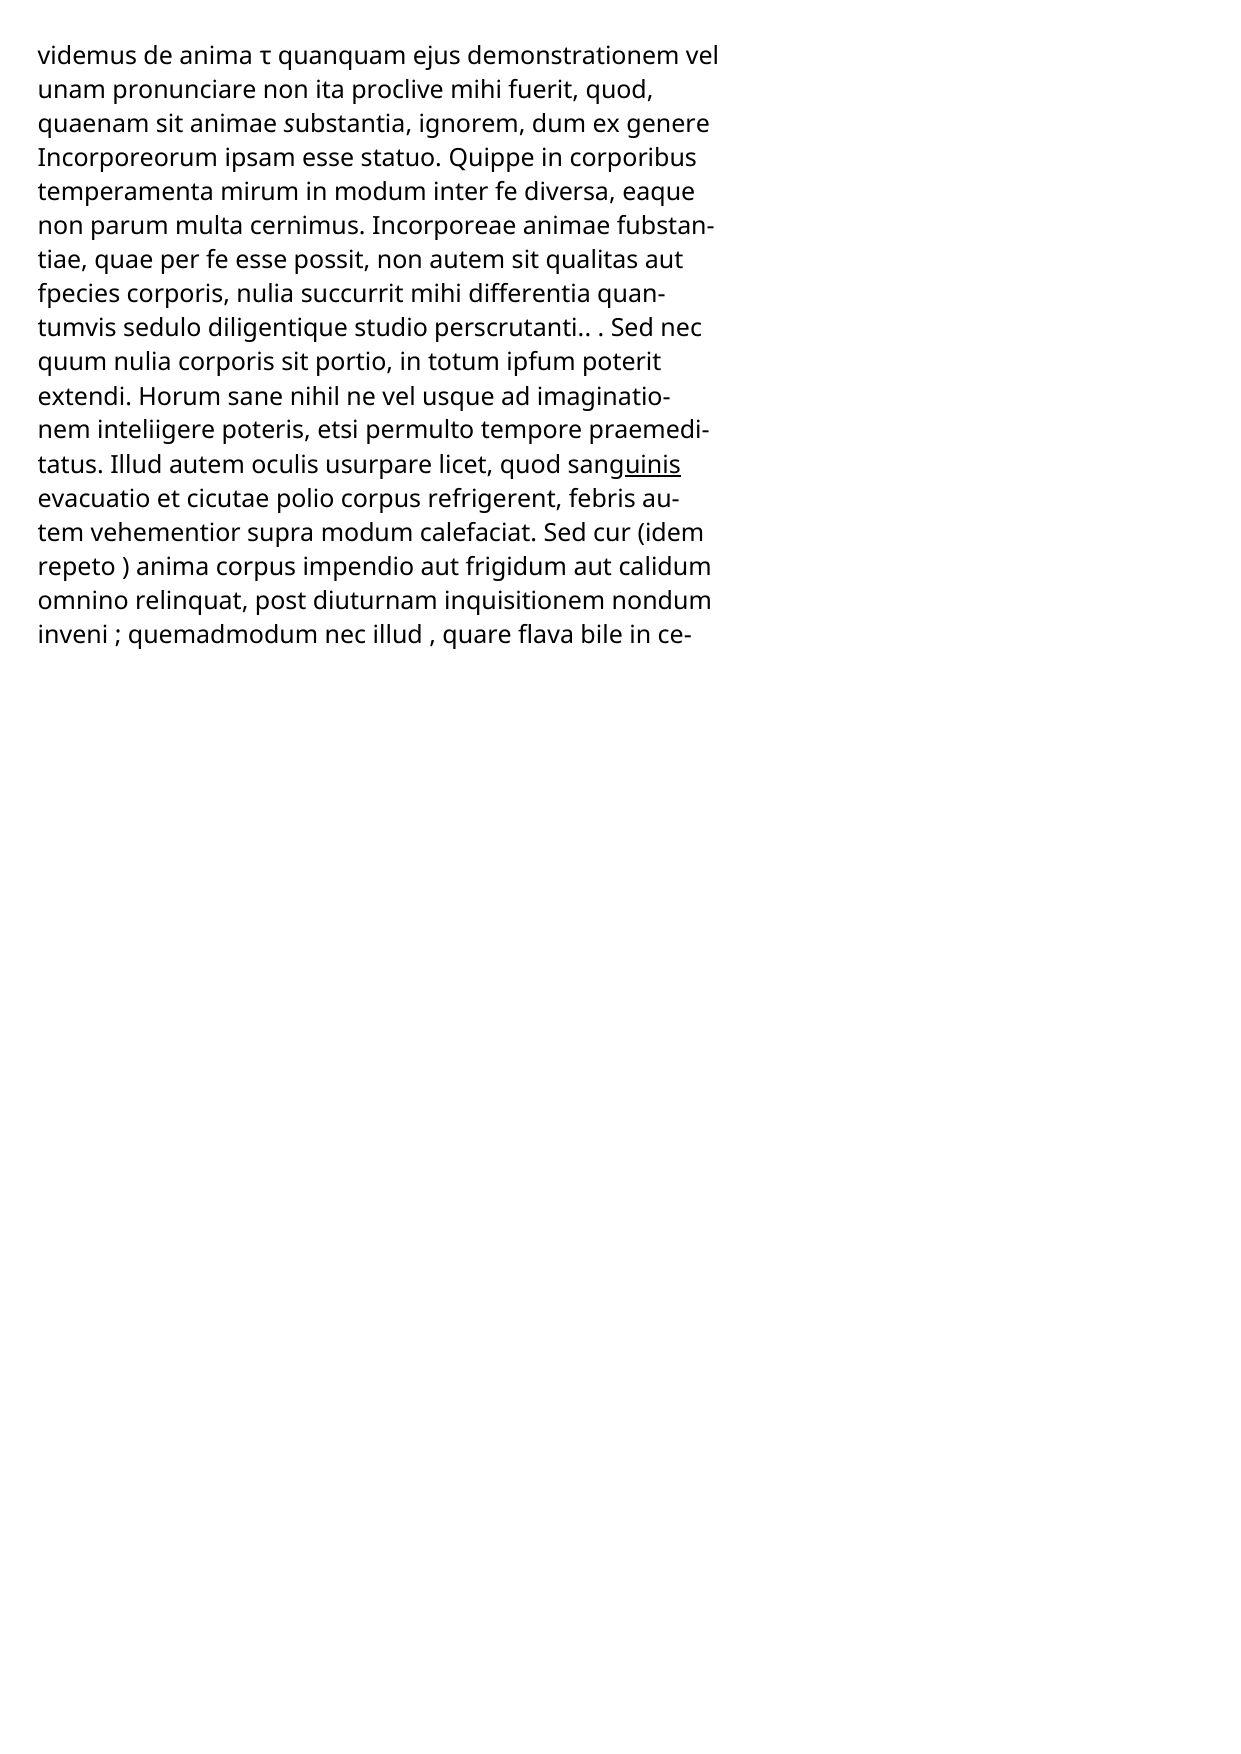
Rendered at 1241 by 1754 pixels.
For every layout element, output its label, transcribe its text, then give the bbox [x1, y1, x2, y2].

text videmus de anima τ quanquam ejus demonstrationem vel unam pronunciare non ita proclive mihi fuerit, quod, quaenam sit animae substantia, ignorem, dum ex genere Incorporeorum ipsam esse statuo. Quippe in corporibus temperamenta mirum in modum inter fe diversa, eaque non parum multa cernimus. Incorporeae animae fubstan- tiae, quae per fe esse possit, non autem sit qualitas aut fpecies corporis, nulia succurrit mihi differentia quan- tumvis sedulo diligentique studio perscrutanti.. . Sed nec quum nulia corporis sit portio, in totum ipfum poterit extendi. Horum sane nihil ne vel usque ad imaginatio- nem inteliigere poteris, etsi permulto tempore praemedi- tatus. Illud autem oculis usurpare licet, quod sanguinis evacuatio et cicutae polio corpus refrigerent, febris au- tem vehementior supra modum calefaciat. Sed cur (idem repeto ) anima corpus impendio aut frigidum aut calidum omnino relinquat, post diuturnam inquisitionem nondum inveni ; quemadmodum nec illud , quare flava bile in ce- [37, 37, 1203, 651]
